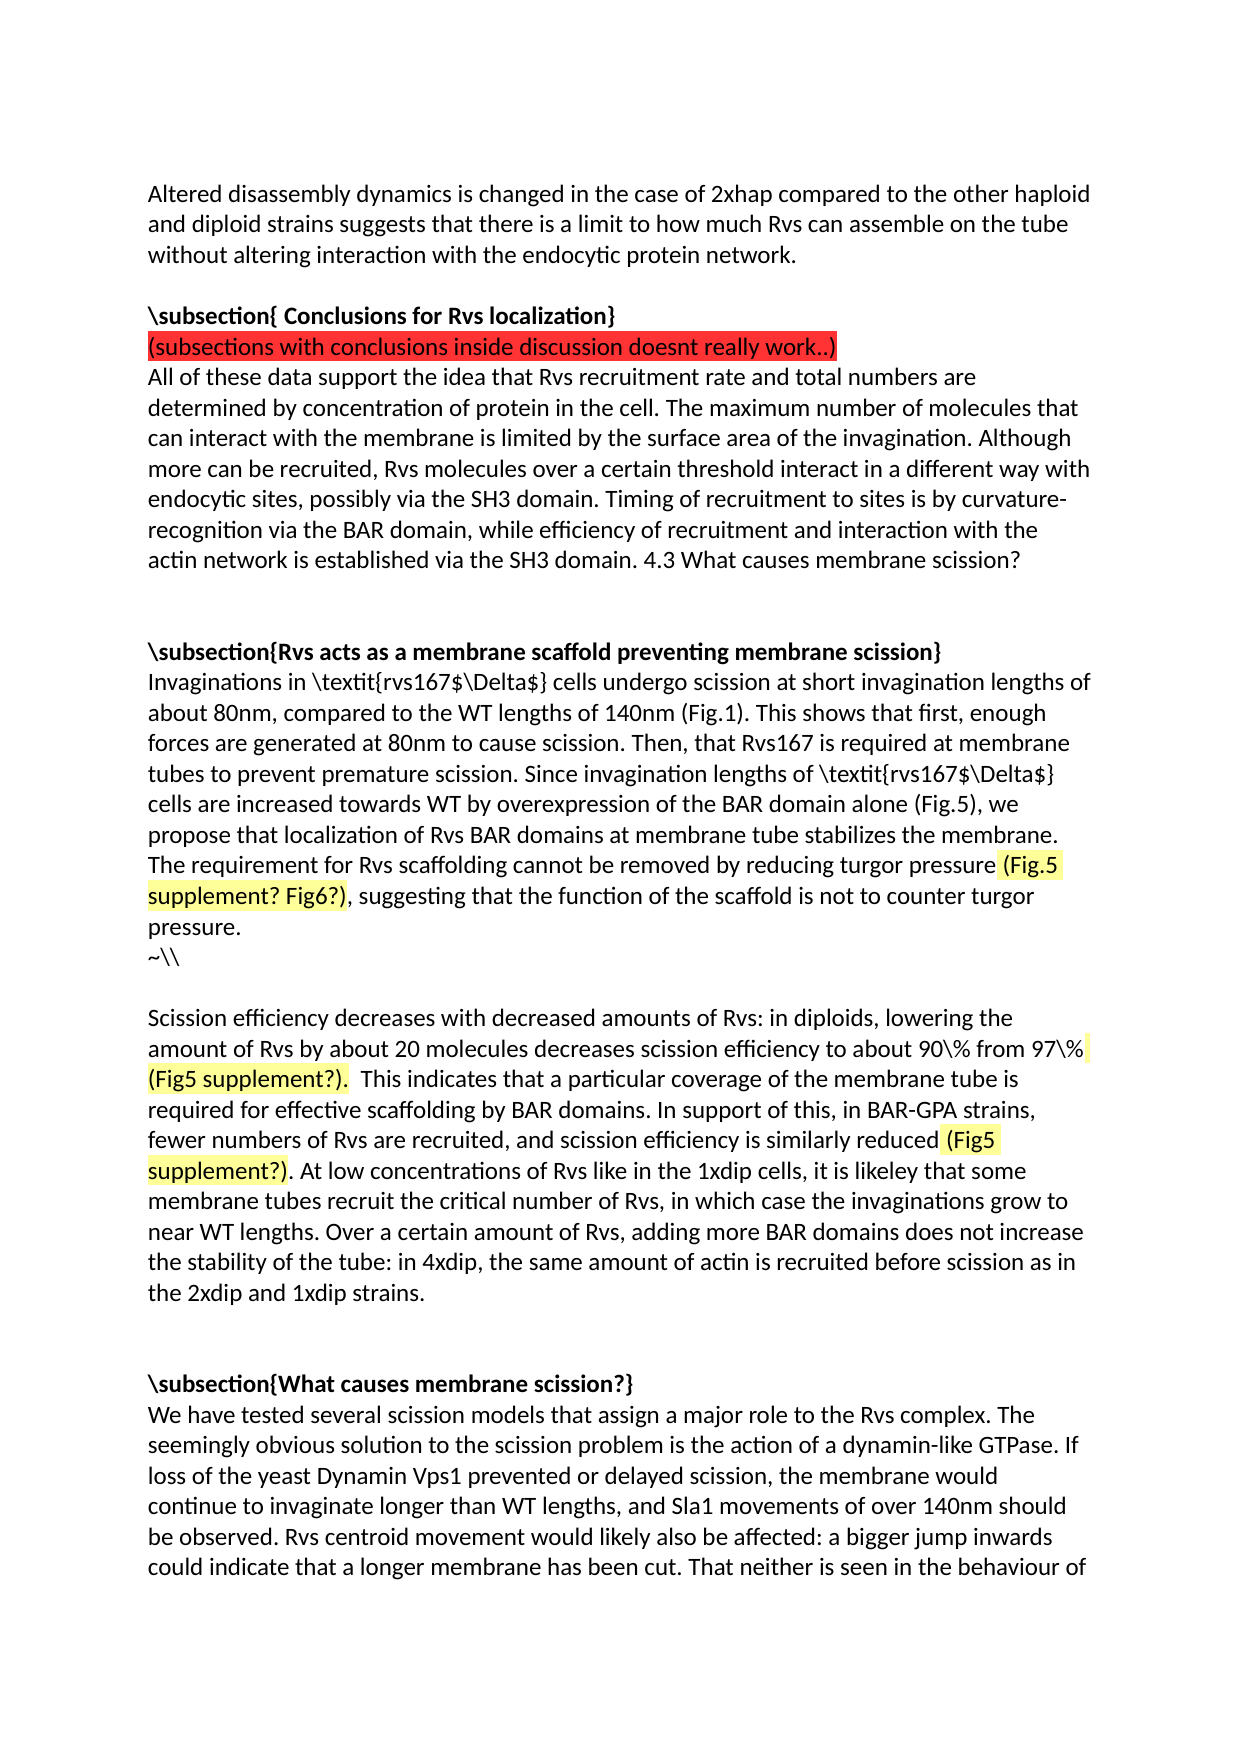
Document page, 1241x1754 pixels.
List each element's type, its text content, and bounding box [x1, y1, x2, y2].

text \subsection{ Conclusions for Rvs localization} [148, 300, 1093, 331]
text Scission efficiency decreases with decreased amounts of Rvs: in diploids, lowering the amount of Rvs by about 20 molecules decreases scission efficiency to about 90\% from 97\% (Fig5 supplement?). This indicates that a particular coverage of the membrane tube is required for effective scaffolding by BAR domains. In support of this, in BAR-GPA strains, fewer numbers of Rvs are recruited, and scission efficiency is similarly reduced (Fig5 supplement?). At low concentrations of Rvs like in the 1xdip cells, it is likeley that some membrane tubes recruit the critical number of Rvs, in which case the invaginations grow to near WT lengths. Over a certain amount of Rvs, adding more BAR domains does not increase the stability of the tube: in 4xdip, the same amount of actin is recruited before scission as in the 2xdip and 1xdip strains. [148, 1002, 1093, 1307]
text (subsections with conclusions inside discussion doesnt really work..) [148, 331, 1093, 361]
text \subsection{Rvs acts as a membrane scaffold preventing membrane scission} [148, 636, 1093, 666]
text We have tested several scission models that assign a major role to the Rvs complex. The seemingly obvious solution to the scission problem is the action of a dynamin-like GTPase. If loss of the yeast Dynamin Vps1 prevented or delayed scission, the membrane would continue to invaginate longer than WT lengths, and Sla1 movements of over 140nm should be observed. Rvs centroid movement would likely also be affected: a bigger jump inwards could indicate that a longer membrane has been cut. That neither is seen in the behaviour of [148, 1399, 1093, 1582]
text \subsection{What causes membrane scission?} [148, 1368, 1093, 1399]
text Invaginations in \textit{rvs167$\Delta$} cells undergo scission at short invagination lengths of about 80nm, compared to the WT lengths of 140nm (Fig.1). This shows that first, enough forces are generated at 80nm to cause scission. Then, that Rvs167 is required at membrane tubes to prevent premature scission. Since invagination lengths of \textit{rvs167$\Delta$} cells are increased towards WT by overexpression of the BAR domain alone (Fig.5), we propose that localization of Rvs BAR domains at membrane tube stabilizes the membrane. The requirement for Rvs scaffolding cannot be removed by reducing turgor pressure (Fig.5 supplement? Fig6?), suggesting that the function of the scaffold is not to counter turgor pressure. [148, 666, 1093, 941]
text Altered disassembly dynamics is changed in the case of 2xhap compared to the other haploid and diploid strains suggests that there is a limit to how much Rvs can assemble on the tube without altering interaction with the endocytic protein network. [148, 178, 1093, 270]
text ~\\ [148, 941, 1093, 972]
text All of these data support the idea that Rvs recruitment rate and total numbers are determined by concentration of protein in the cell. The maximum number of molecules that can interact with the membrane is limited by the surface area of the invagination. Although more can be recruited, Rvs molecules over a certain threshold interact in a different way with endocytic sites, possibly via the SH3 domain. Timing of recruitment to sites is by curvature-recognition via the BAR domain, while efficiency of recruitment and interaction with the actin network is established via the SH3 domain. 4.3 What causes membrane scission? [148, 361, 1093, 575]
